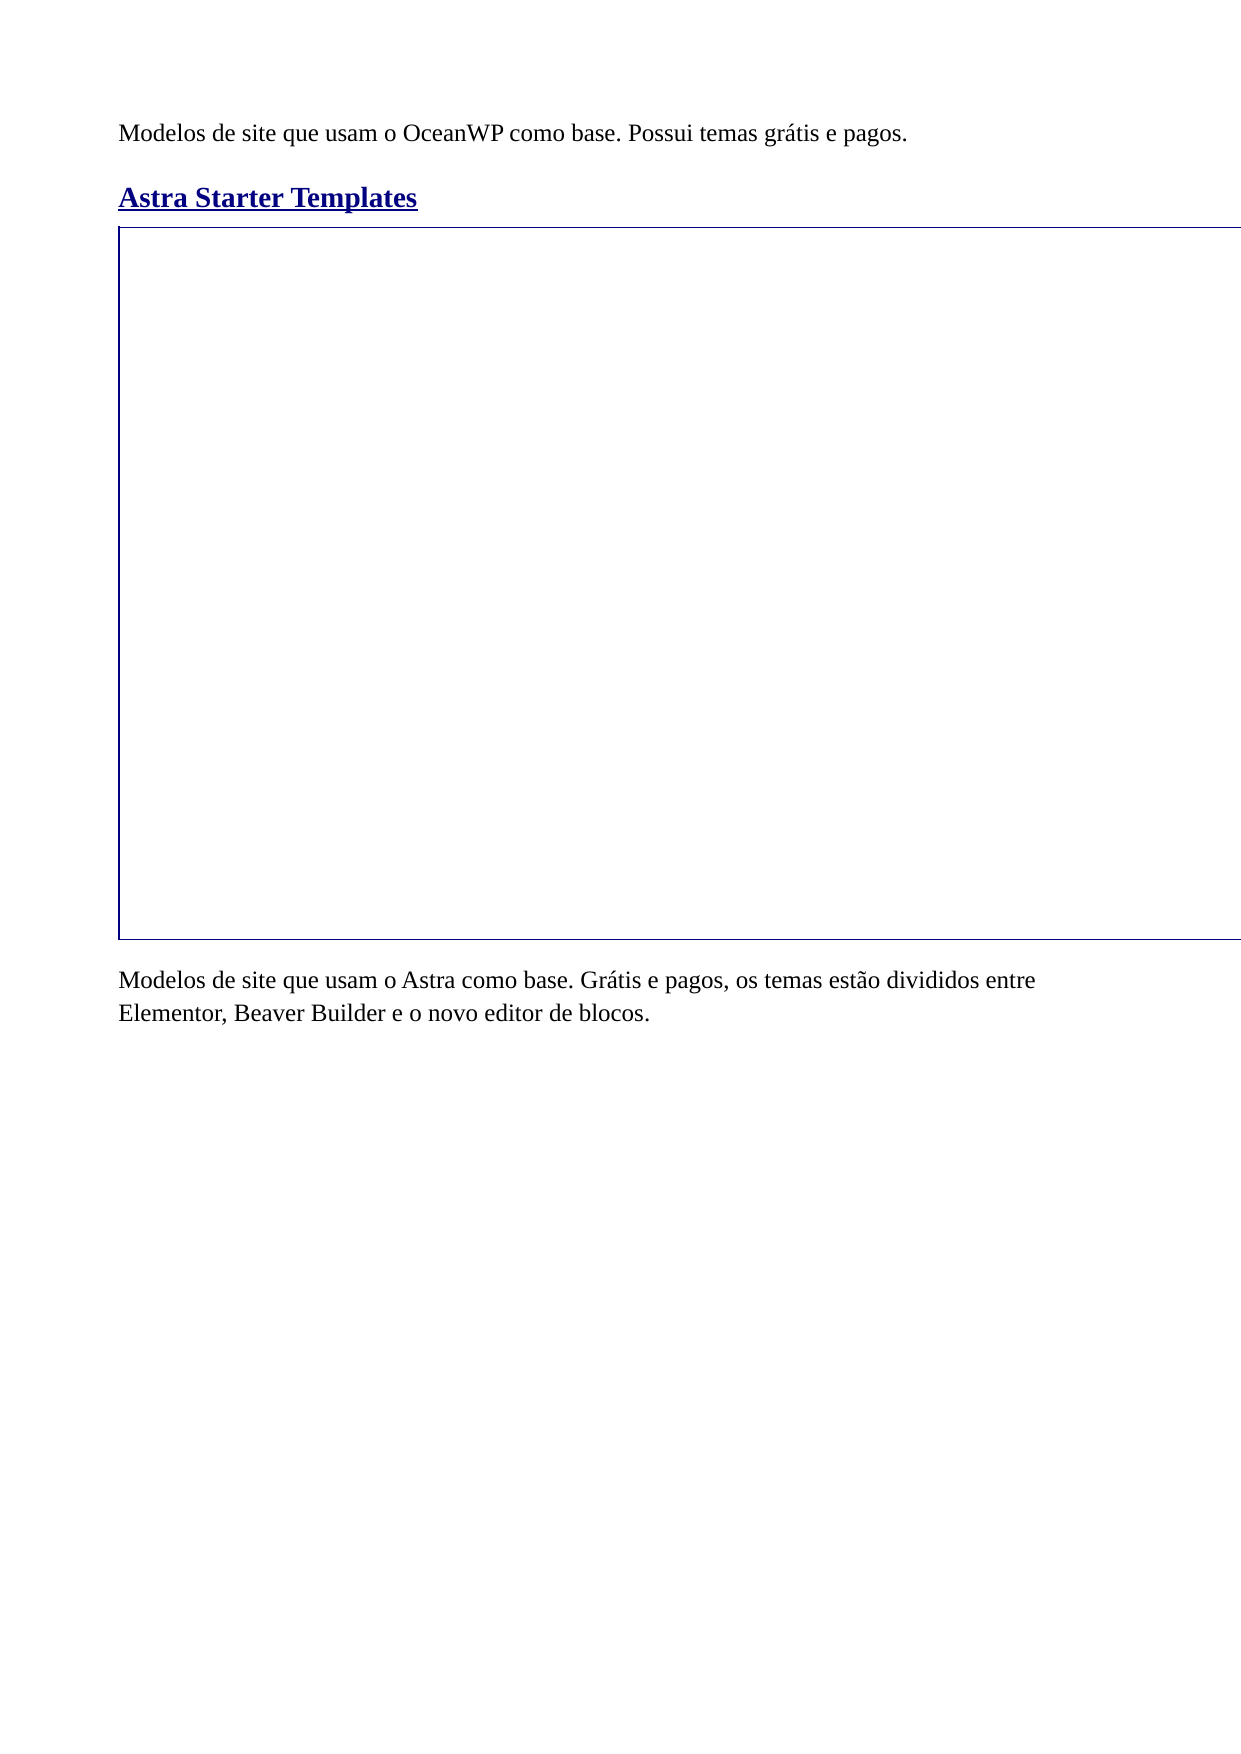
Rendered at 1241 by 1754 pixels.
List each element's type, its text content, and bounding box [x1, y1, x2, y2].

subtitle Astra Starter Templates [118, 180, 1122, 214]
text Modelos de site que usam o Astra como base. Grátis e pagos, os temas estão divididos entre Elementor, Beaver Builder e o novo editor de blocos. [118, 965, 1122, 1026]
text Modelos de site que usam o OceanWP como base. Possui temas grátis e pagos. [118, 118, 1122, 147]
